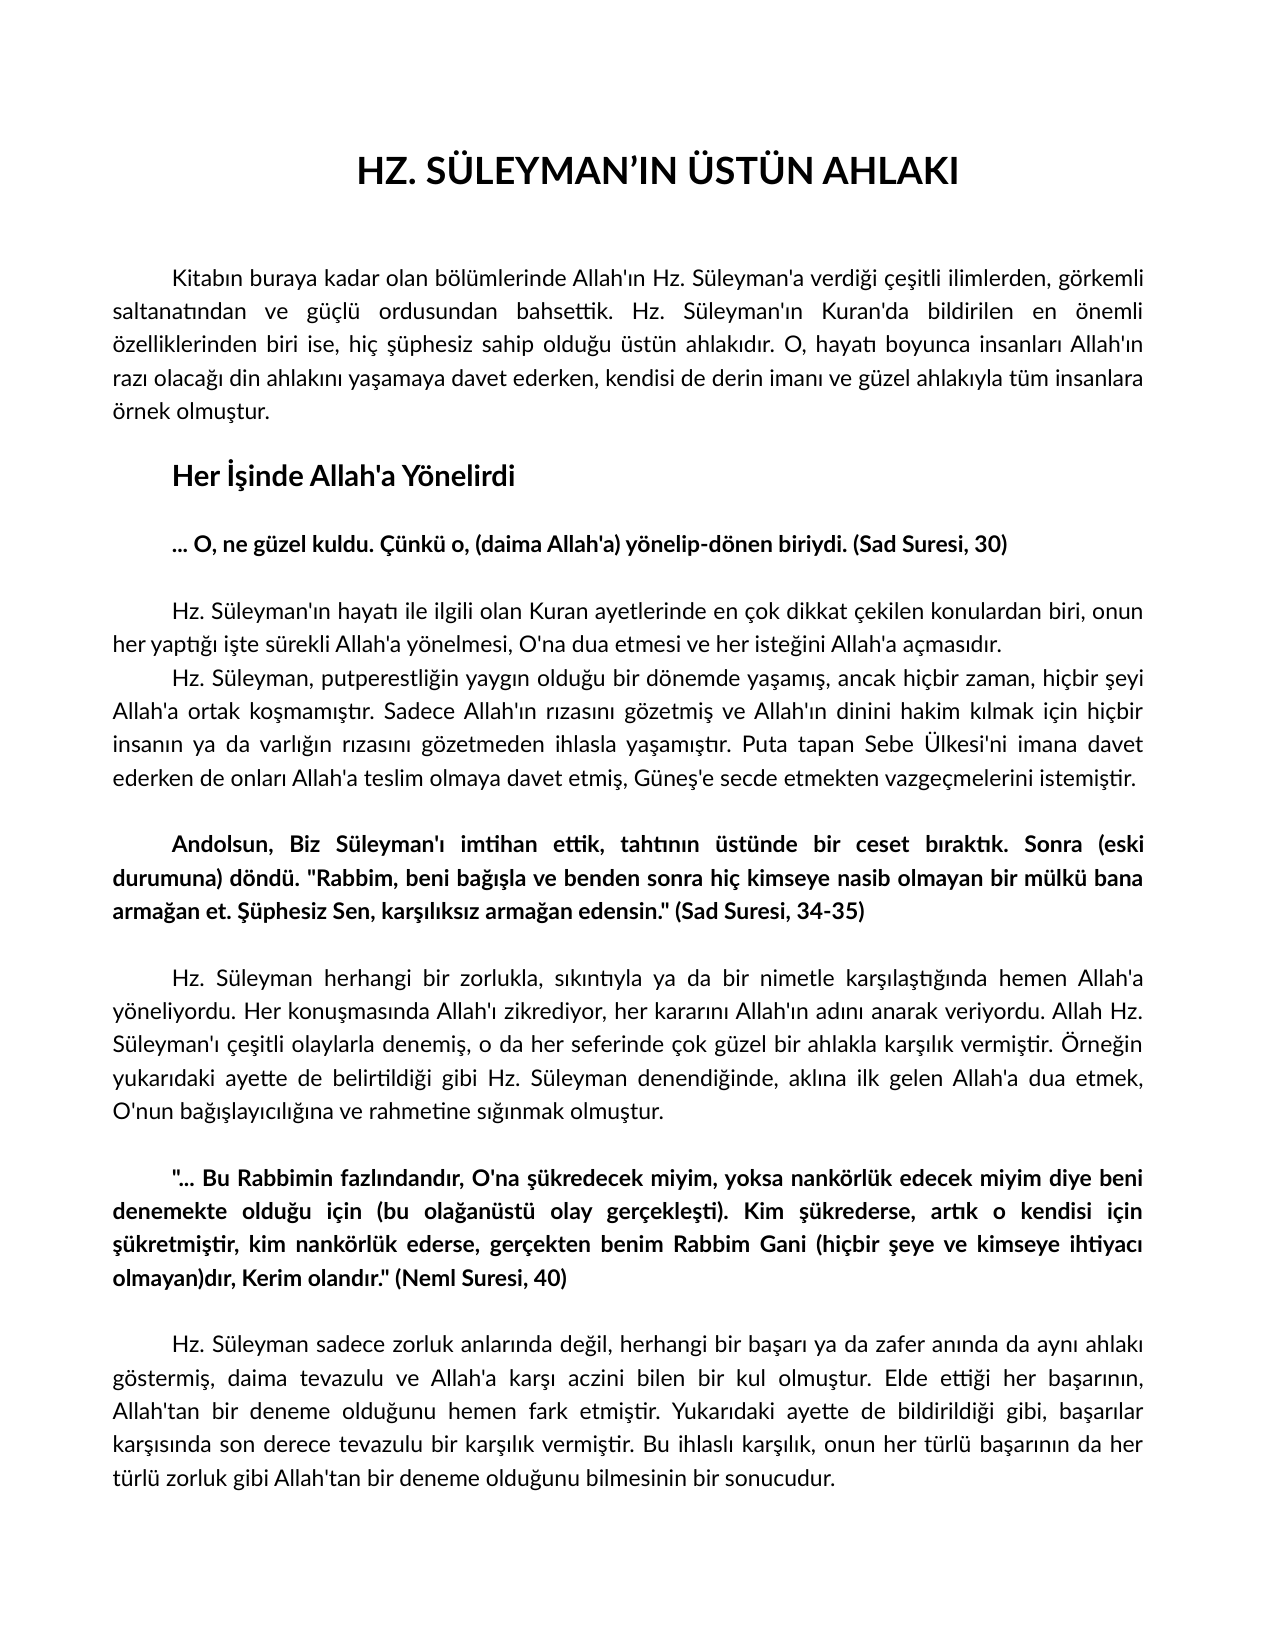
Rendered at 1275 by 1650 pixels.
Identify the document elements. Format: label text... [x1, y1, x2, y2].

text Her İşinde Allah'a Yönelirdi [112, 459, 1145, 493]
text Kitabın buraya kadar olan bölümlerinde Allah'ın Hz. Süleyman'a verdiği çeşitli ilimlerden, görkemli saltanatından ve güçlü ordusundan bahsettik. Hz. Süleyman'ın Kuran'da bildirilen en önemli özelliklerinden biri ise, hiç şüphesiz sahip olduğu üstün ahlakıdır. O, hayatı boyunca insanları Allah'ın razı olacağı din ahlakını yaşamaya davet ederken, kendisi de derin imanı ve güzel ahlakıyla tüm insanlara örnek olmuştur. [112, 259, 1145, 426]
text Hz. Süleyman, putperestliğin yaygın olduğu bir dönemde yaşamış, ancak hiçbir zaman, hiçbir şeyi Allah'a ortak koşmamıştır. Sadece Allah'ın rızasını gözetmiş ve Allah'ın dinini hakim kılmak için hiçbir insanın ya da varlığın rızasını gözetmeden ihlasla yaşamıştır. Puta tapan Sebe Ülkesi'ni imana davet ederken de onları Allah'a teslim olmaya davet etmiş, Güneş'e secde etmekten vazgeçmelerini istemiştir. [112, 659, 1145, 793]
text "... Bu Rabbimin fazlındandır, O'na şükredecek miyim, yoksa nankörlük edecek miyim diye beni denemekte olduğu için (bu olağanüstü olay gerçekleşti). Kim şükrederse, artık o kendisi için şükretmiştir, kim nankörlük ederse, gerçekten benim Rabbim Gani (hiçbir şeye ve kimseye ihtiyacı olmayan)dır, Kerim olandır." (Neml Suresi, 40) [112, 1159, 1145, 1293]
text Hz. Süleyman sadece zorluk anlarında değil, herhangi bir başarı ya da zafer anında da aynı ahlakı göstermiş, daima tevazulu ve Allah'a karşı aczini bilen bir kul olmuştur. Elde ettiği her başarının, Allah'tan bir deneme olduğunu hemen fark etmiştir. Yukarıdaki ayette de bildirildiği gibi, başarılar karşısında son derece tevazulu bir karşılık vermiştir. Bu ihlaslı karşılık, onun her türlü başarının da her türlü zorluk gibi Allah'tan bir deneme olduğunu bilmesinin bir sonucudur. [112, 1326, 1145, 1493]
text Hz. Süleyman'ın hayatı ile ilgili olan Kuran ayetlerinde en çok dikkat çekilen konulardan biri, onun her yaptığı işte sürekli Allah'a yönelmesi, O'na dua etmesi ve her isteğini Allah'a açmasıdır. [112, 593, 1145, 659]
text Andolsun, Biz Süleyman'ı imtihan ettik, tahtının üstünde bir ceset bıraktık. Sonra (eski durumuna) döndü. "Rabbim, beni bağışla ve benden sonra hiç kimseye nasib olmayan bir mülkü bana armağan et. Şüphesiz Sen, karşılıksız armağan edensin." (Sad Suresi, 34-35) [112, 826, 1145, 926]
text Hz. Süleyman herhangi bir zorlukla, sıkıntıyla ya da bir nimetle karşılaştığında hemen Allah'a yöneliyordu. Her konuşmasında Allah'ı zikrediyor, her kararını Allah'ın adını anarak veriyordu. Allah Hz. Süleyman'ı çeşitli olaylarla denemiş, o da her seferinde çok güzel bir ahlakla karşılık vermiştir. Örneğin yukarıdaki ayette de belirtildiği gibi Hz. Süleyman denendiğinde, aklına ilk gelen Allah'a dua etmek, O'nun bağışlayıcılığına ve rahmetine sığınmak olmuştur. [112, 959, 1145, 1126]
text ... O, ne güzel kuldu. Çünkü o, (daima Allah'a) yönelip-dönen biriydi. (Sad Suresi, 30) [112, 526, 1145, 559]
text HZ. SÜLEYMAN’IN ÜSTÜN AHLAKI [112, 148, 1145, 193]
